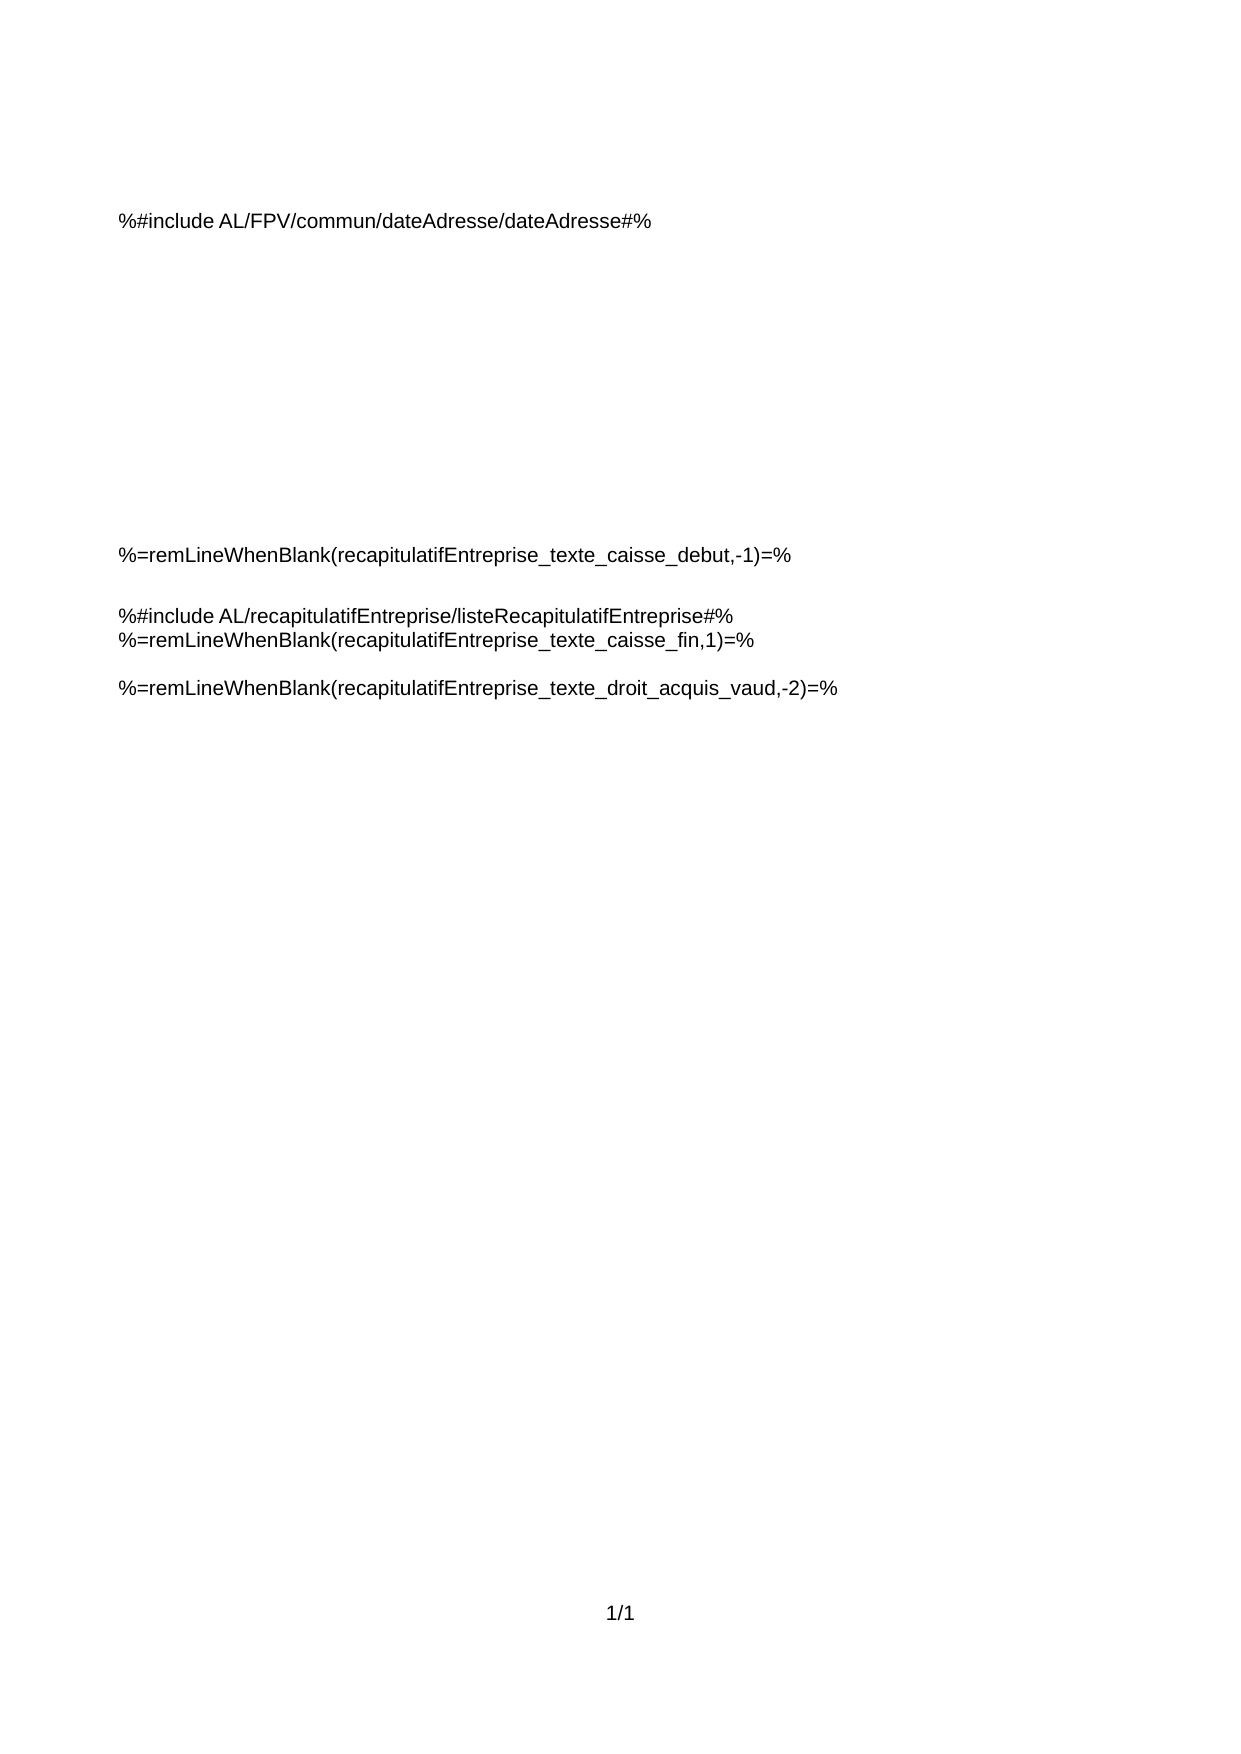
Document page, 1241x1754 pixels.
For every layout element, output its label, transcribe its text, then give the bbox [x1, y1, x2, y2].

text %=remLineWhenBlank(recapitulatifEntreprise_texte_caisse_fin,1)=% [118, 628, 1122, 652]
text %#include AL/recapitulatifEntreprise/listeRecapitulatifEntreprise#% [118, 604, 1131, 628]
text %=remLineWhenBlank(recapitulatifEntreprise_texte_droit_acquis_vaud,-2)=% [118, 676, 1122, 699]
text %=remLineWhenBlank(recapitulatifEntreprise_texte_caisse_debut,-1)=% [118, 543, 1122, 567]
